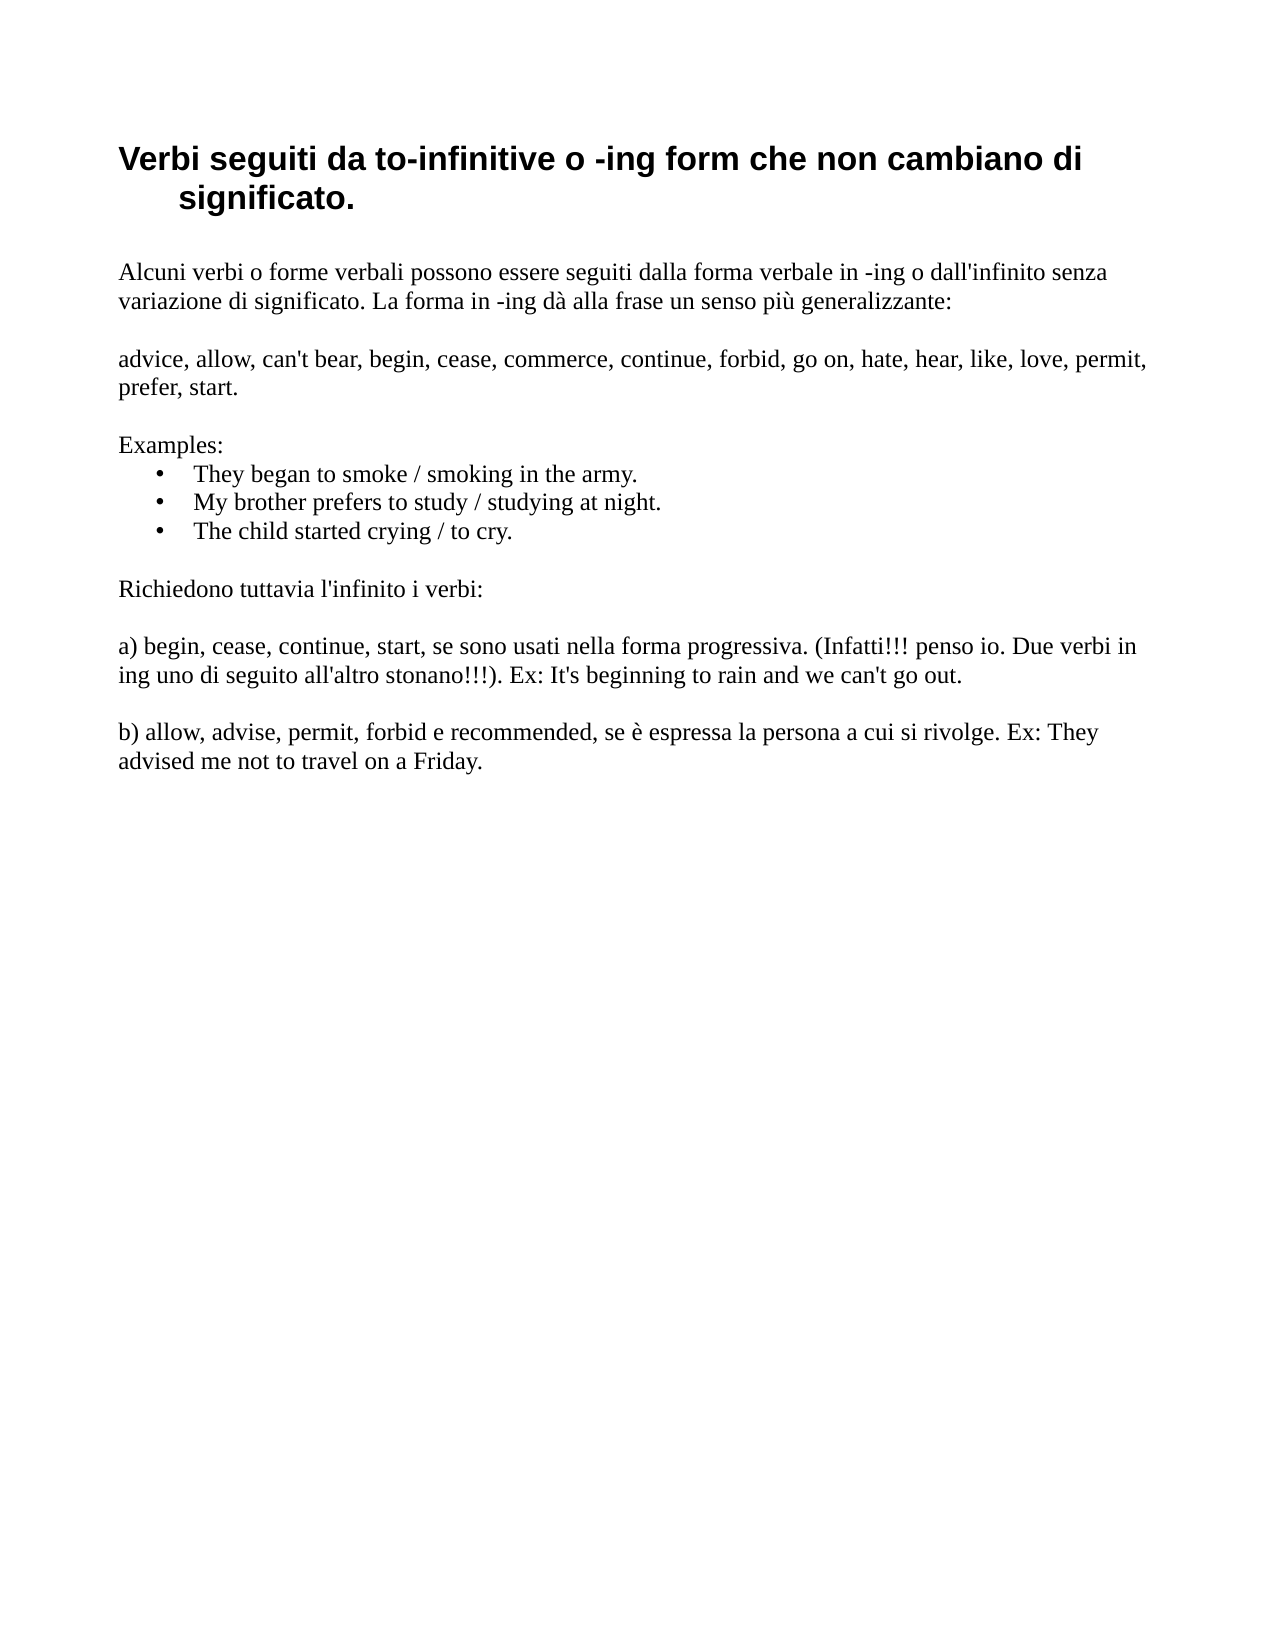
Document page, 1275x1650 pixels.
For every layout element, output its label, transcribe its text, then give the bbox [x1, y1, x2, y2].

text b) allow, advise, permit, forbid e recommended, se è espressa la persona a cui si rivolge. Ex: They advised me not to travel on a Friday. [118, 717, 1157, 775]
list My brother prefers to study / studying at night. [156, 487, 1157, 516]
list The child started crying / to cry. [156, 516, 1157, 545]
text Richiedono tuttavia l'infinito i verbi: [118, 574, 1157, 602]
text Examples: [118, 430, 1157, 459]
text advice, allow, can't bear, begin, cease, commerce, continue, forbid, go on, hate, hear, like, love, permit, prefer, start. [118, 344, 1157, 401]
subtitle Verbi seguiti da to-infinitive o -ing form che non cambiano di significato. [118, 139, 1157, 216]
text a) begin, cease, continue, start, se sono usati nella forma progressiva. (Infatti!!! penso io. Due verbi in ing uno di seguito all'altro stonano!!!). Ex: It's beginning to rain and we can't go out. [118, 631, 1157, 689]
text Alcuni verbi o forme verbali possono essere seguiti dalla forma verbale in -ing o dall'infinito senza variazione di significato. La forma in -ing dà alla frase un senso più generalizzante: [118, 257, 1157, 315]
list They began to smoke / smoking in the army. [156, 459, 1157, 487]
